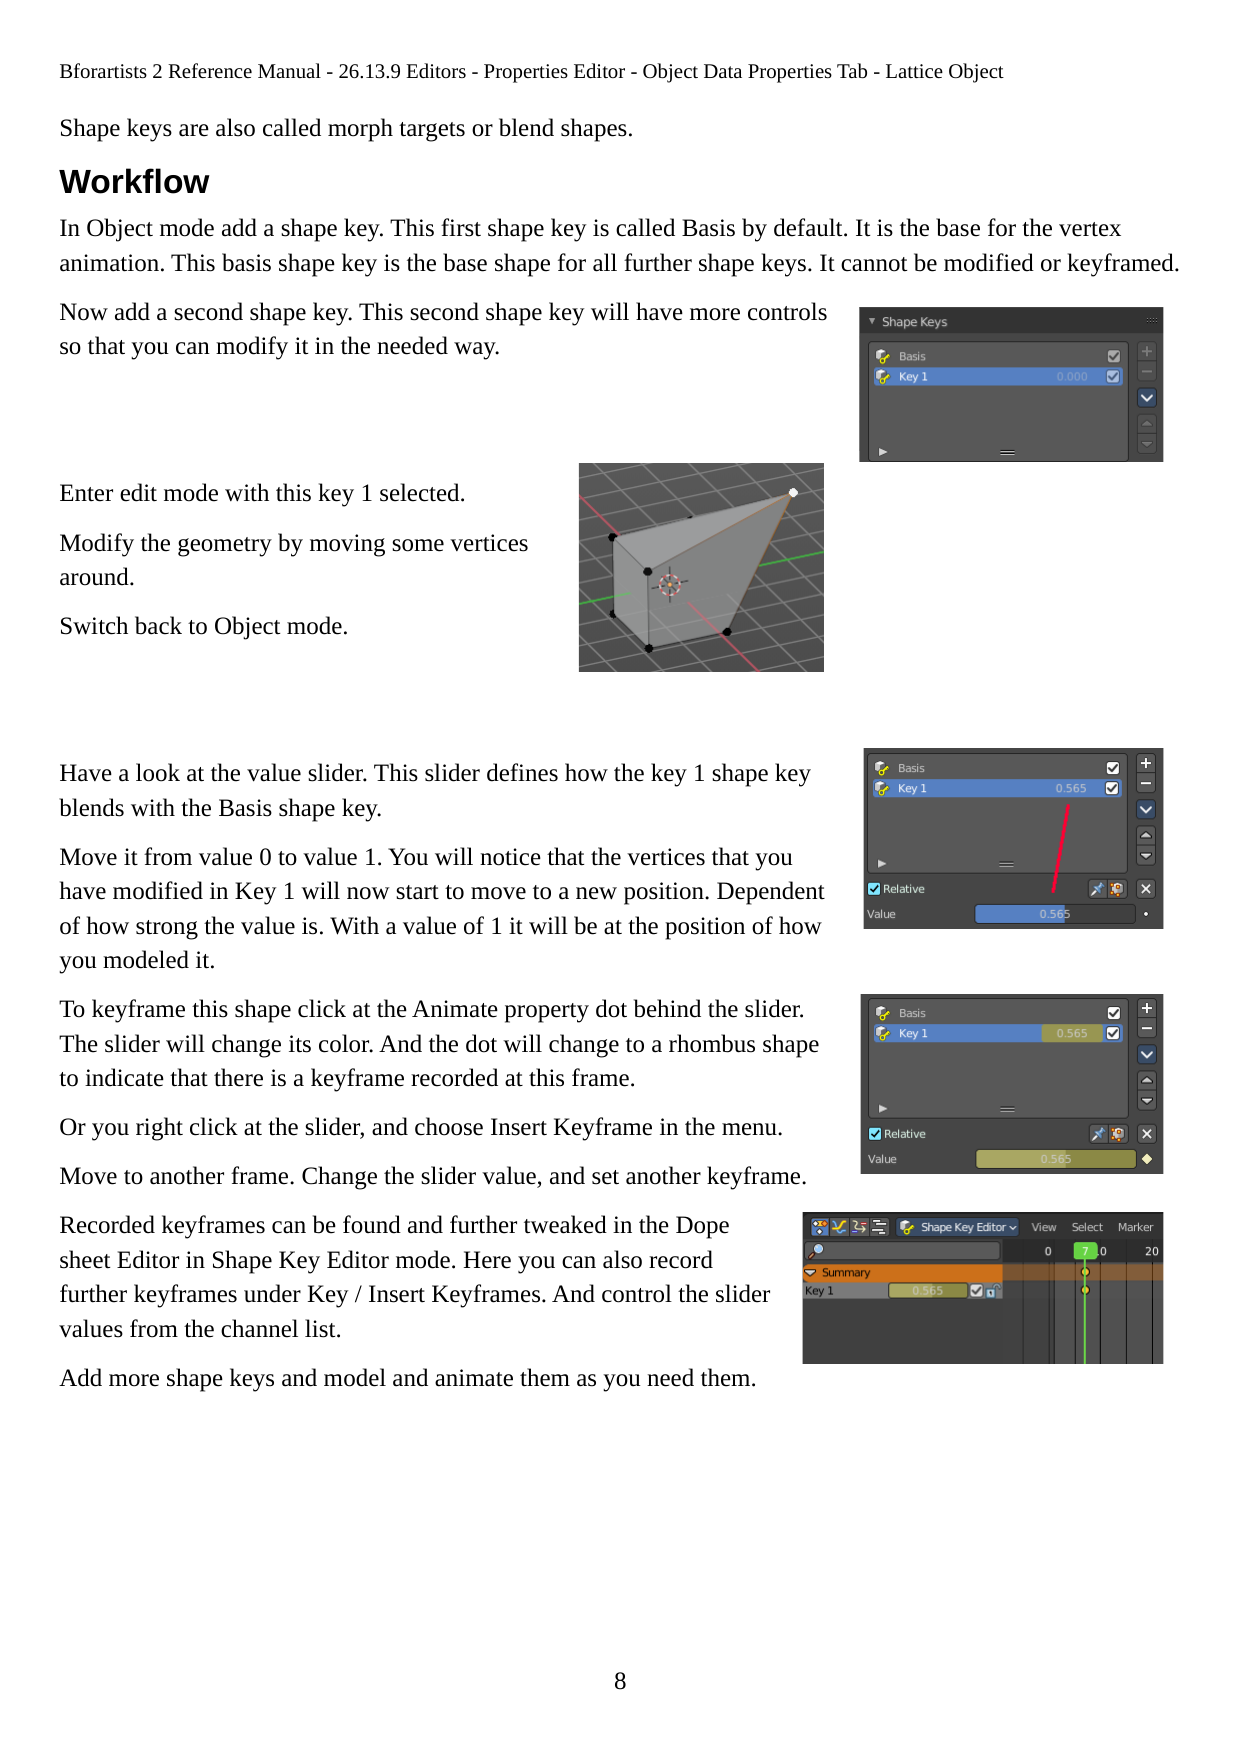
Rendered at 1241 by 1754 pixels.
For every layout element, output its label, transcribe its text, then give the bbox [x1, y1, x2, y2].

text Have a look at the value slider. This slider defines how the key 1 shape key blends with the Basis shape key. [59, 758, 863, 822]
picture [859, 307, 1164, 462]
text [824, 611, 1181, 640]
picture [863, 748, 1164, 929]
text [824, 528, 1181, 591]
text Or you right click at the slider, and choose Insert Keyframe in the menu. [59, 1112, 860, 1141]
text Move to another frame. Change the slider value, and set another keyframe. [59, 1161, 1181, 1190]
text Shape keys are also called morph targets or blend shapes. [59, 113, 1181, 141]
picture [802, 1212, 1164, 1364]
text Switch back to Object mode. [59, 611, 578, 640]
text Recorded keyframes can be found and further tweaked in the Dope sheet Editor in Shape Key Editor mode. Here you can also record further keyframes under Key / Insert Keyframes. And control the slider values from the channel list. [59, 1211, 1181, 1343]
text Add more shape keys and model and animate them as you need them. [59, 1363, 1181, 1392]
text In Object mode add a shape key. This first shape key is called Basis by default. It is the base for the vertex animation. This basis shape key is the base shape for all further shape keys. It cannot be modified or keyframed. [59, 213, 1181, 277]
text To keyframe this shape click at the Animate property dot behind the slider. The slider will change its color. And the dot will change to a rhombus shape to indicate that there is a keyframe recorded at this frame. [59, 994, 860, 1092]
text Move it from value 0 to value 1. You will notice that the vertices that you have modified in Key 1 will now start to move to a new position. Dependent of how strong the value is. With a value of 1 it will be at the position of how you modeled it. [59, 842, 1181, 974]
subtitle Workflow [59, 162, 1181, 201]
text Enter edit mode with this key 1 selected. [59, 478, 578, 507]
picture [860, 994, 1164, 1174]
picture [578, 463, 824, 672]
text Now add a second shape key. This second shape key will have more controls so that you can modify it in the needed way. [59, 297, 1181, 360]
text Modify the geometry by moving some vertices around. [59, 528, 578, 591]
text [824, 478, 1181, 507]
